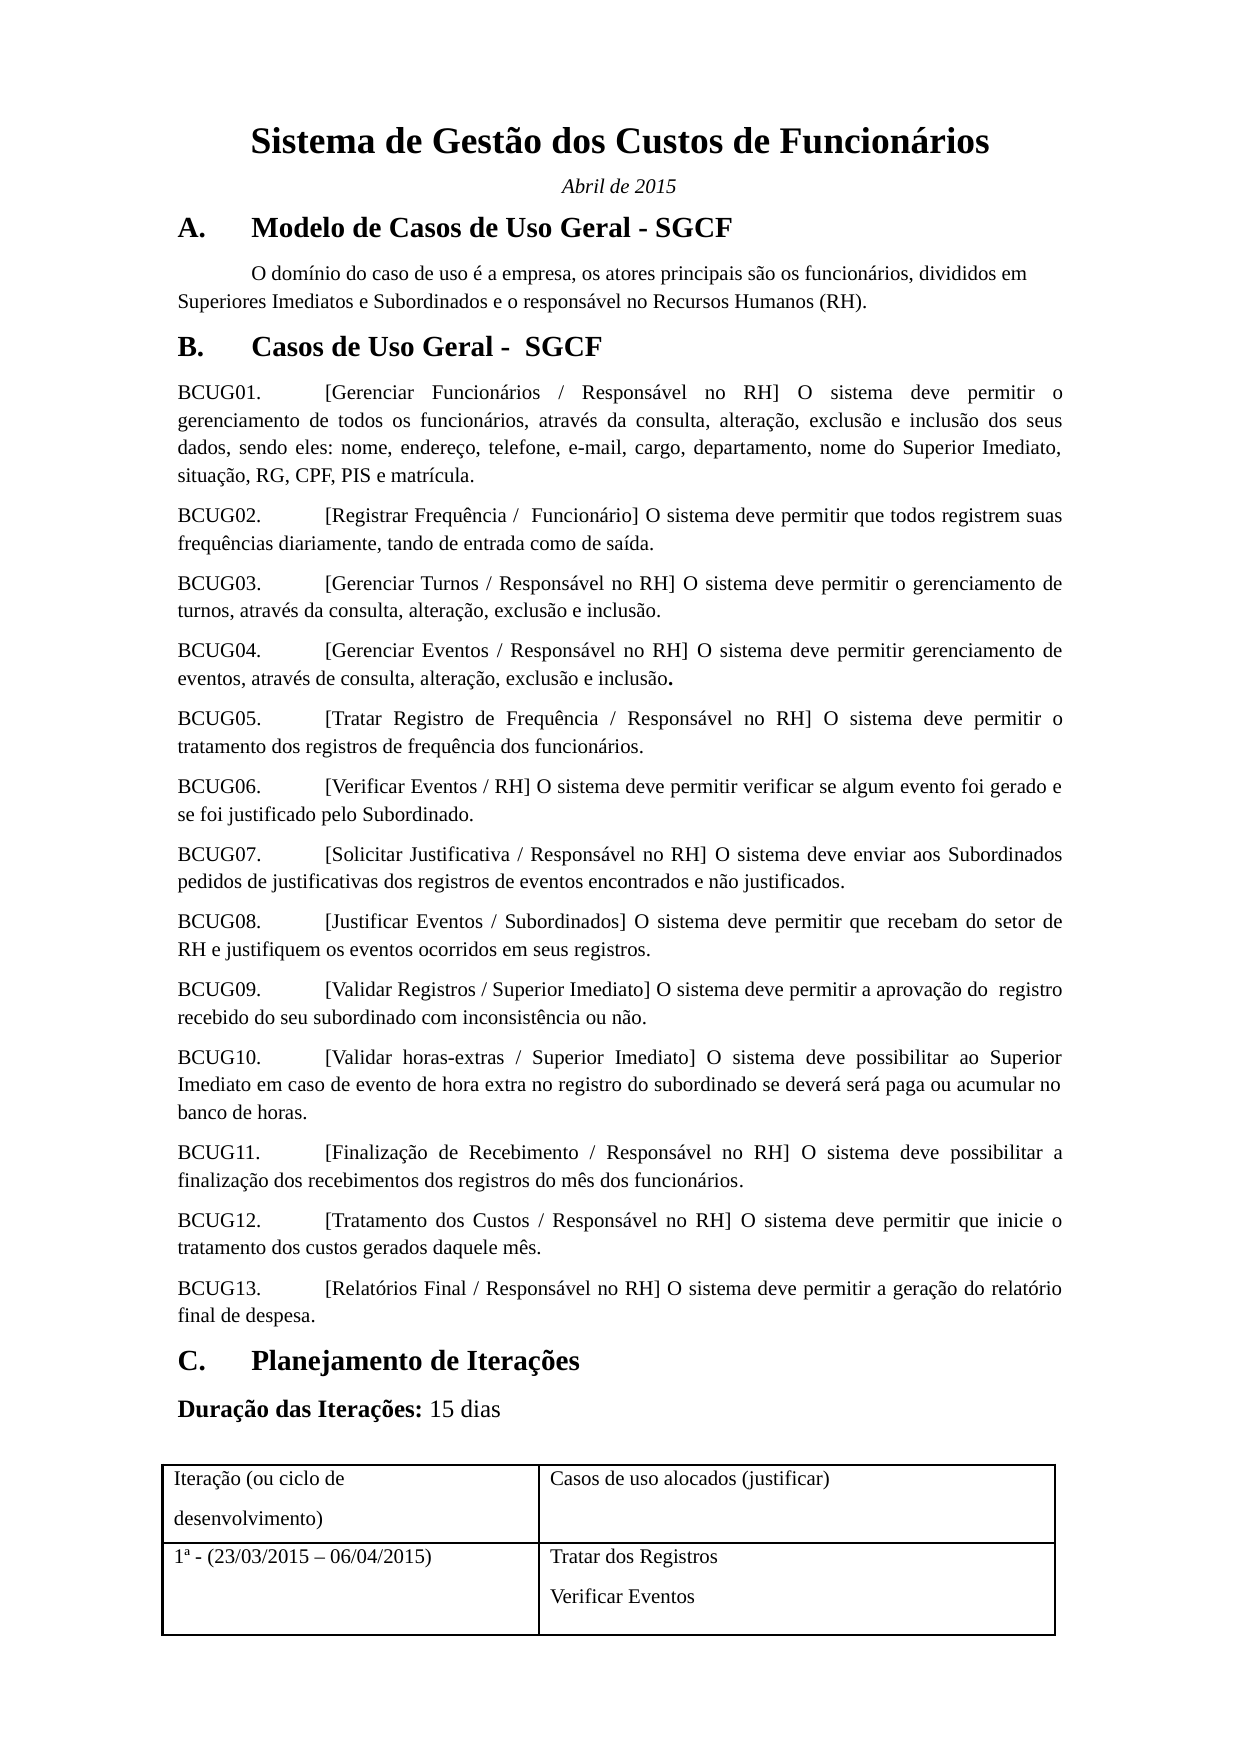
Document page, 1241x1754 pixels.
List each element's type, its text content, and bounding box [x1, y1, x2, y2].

text BCUG07. [Solicitar Justificativa / Responsável no RH] O sistema deve enviar aos Subordinados pedidos de justificativas dos registros de eventos encontrados e não justificados. [177, 842, 1063, 893]
text BCUG09. [Validar Registros / Superior Imediato] O sistema deve permitir a aprovação do registro recebido do seu subordinado com inconsistência ou não. [177, 977, 1063, 1029]
text C. Planejamento de Iterações [177, 1343, 1063, 1377]
text BCUG03. [Gerenciar Turnos / Responsável no RH] O sistema deve permitir o gerenciamento de turnos, através da consulta, alteração, exclusão e inclusão. [177, 571, 1063, 622]
text BCUG08. [Justificar Eventos / Subordinados] O sistema deve permitir que recebam do setor de RH e justifiquem os eventos ocorridos em seus registros. [177, 909, 1063, 961]
text BCUG12. [Tratamento dos Custos / Responsável no RH] O sistema deve permitir que inicie o tratamento dos custos gerados daquele mês. [177, 1208, 1063, 1259]
text Sistema de Gestão dos Custos de Funcionários [177, 118, 1063, 161]
text BCUG13. [Relatórios Final / Responsável no RH] O sistema deve permitir a geração do relatório final de despesa. [177, 1275, 1063, 1327]
text BCUG02. [Registrar Frequência / Funcionário] O sistema deve permitir que todos registrem suas frequências diariamente, tando de entrada como de saída. [177, 503, 1063, 555]
table_cell Tratar dos Registros Verificar Eventos [540, 1544, 1054, 1634]
text B. Casos de Uso Geral - SGCF [177, 329, 1063, 363]
text BCUG05. [Tratar Registro de Frequência / Responsável no RH] O sistema deve permitir o tratamento dos registros de frequência dos funcionários. [177, 706, 1063, 758]
text BCUG04. [Gerenciar Eventos / Responsável no RH] O sistema deve permitir gerenciamento de eventos, através de consulta, alteração, exclusão e inclusão. [177, 638, 1063, 690]
text BCUG06. [Verificar Eventos / RH] O sistema deve permitir verificar se algum evento foi gerado e se foi justificado pelo Subordinado. [177, 774, 1063, 826]
text Abril de 2015 [177, 174, 1063, 198]
text Duração das Iterações: 15 dias [177, 1394, 1063, 1423]
text BCUG01. [Gerenciar Funcionários / Responsável no RH] O sistema deve permitir o gerenciamento de todos os funcionários, através da consulta, alteração, exclusão e inclusão dos seus dados, sendo eles: nome, endereço, telefone, e-mail, cargo, departamento, nome do Superior Imediato, situação, RG, CPF, PIS e matrícula. [177, 380, 1063, 487]
text O domínio do caso de uso é a empresa, os atores principais são os funcionários, divididos em Superiores Imediatos e Subordinados e o responsável no Recursos Humanos (RH). [177, 261, 1063, 313]
table_header Iteração (ou ciclo de desenvolvimento) [164, 1466, 538, 1542]
text A. Modelo de Casos de Uso Geral - SGCF [177, 210, 1063, 244]
table_cell 1ª - (23/03/2015 – 06/04/2015) [164, 1544, 538, 1634]
text BCUG10. [Validar horas-extras / Superior Imediato] O sistema deve possibilitar ao Superior Imediato em caso de evento de hora extra no registro do subordinado se deverá será paga ou acumular no banco de horas. [177, 1045, 1063, 1124]
table_header Casos de uso alocados (justificar) [540, 1466, 1054, 1542]
text BCUG11. [Finalização de Recebimento / Responsável no RH] O sistema deve possibilitar a finalização dos recebimentos dos registros do mês dos funcionários. [177, 1140, 1063, 1192]
